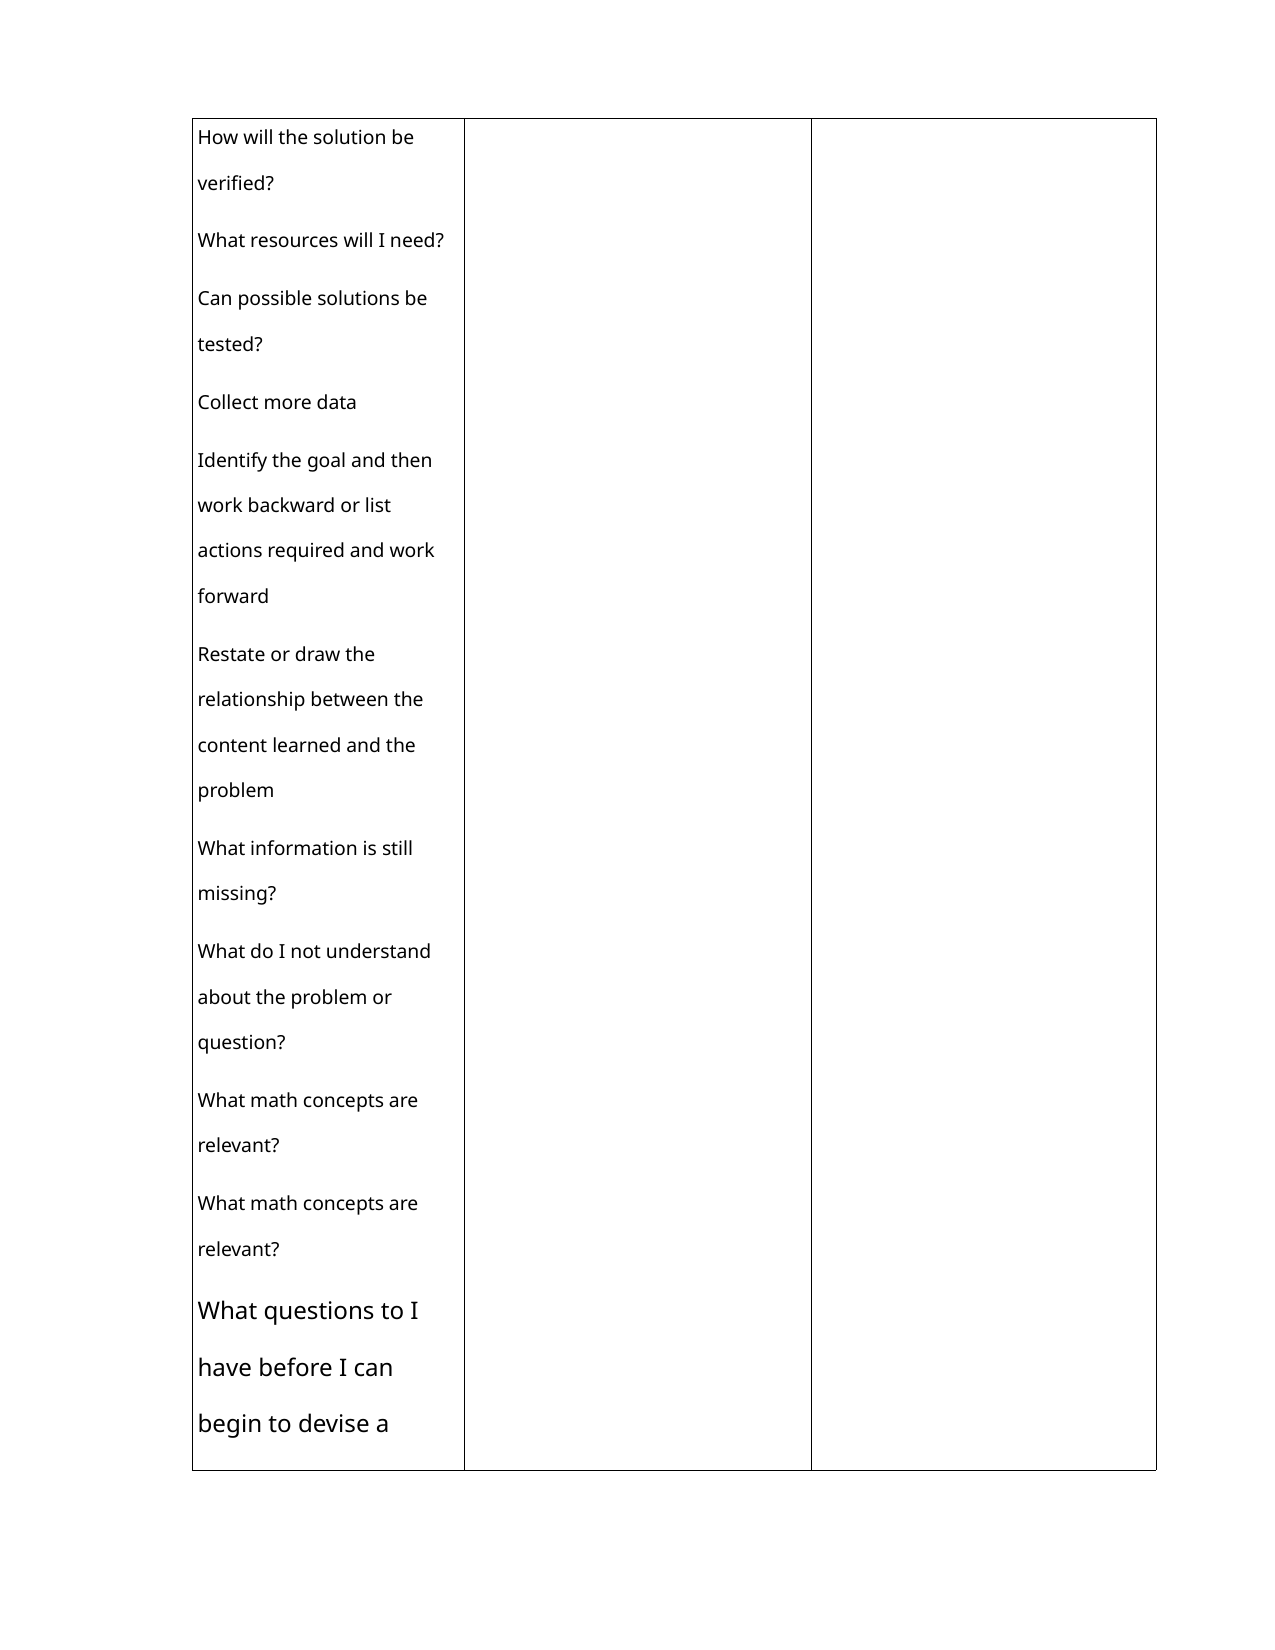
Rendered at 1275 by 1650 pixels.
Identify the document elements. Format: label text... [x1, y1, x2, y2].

table_cell [465, 119, 811, 1469]
table_cell How will the solution be verified? What resources will I need? Can possible solutions be tested? Collect more data Identify the goal and then work backward or list actions required and work forward Restate or draw the relationship between the content learned and the problem What information is still missing? What do I not understand about the problem or question? What math concepts are relevant? What math concepts are relevant? What questions to I have before I can begin to devise a [193, 119, 464, 1469]
table_cell [812, 119, 1156, 1469]
